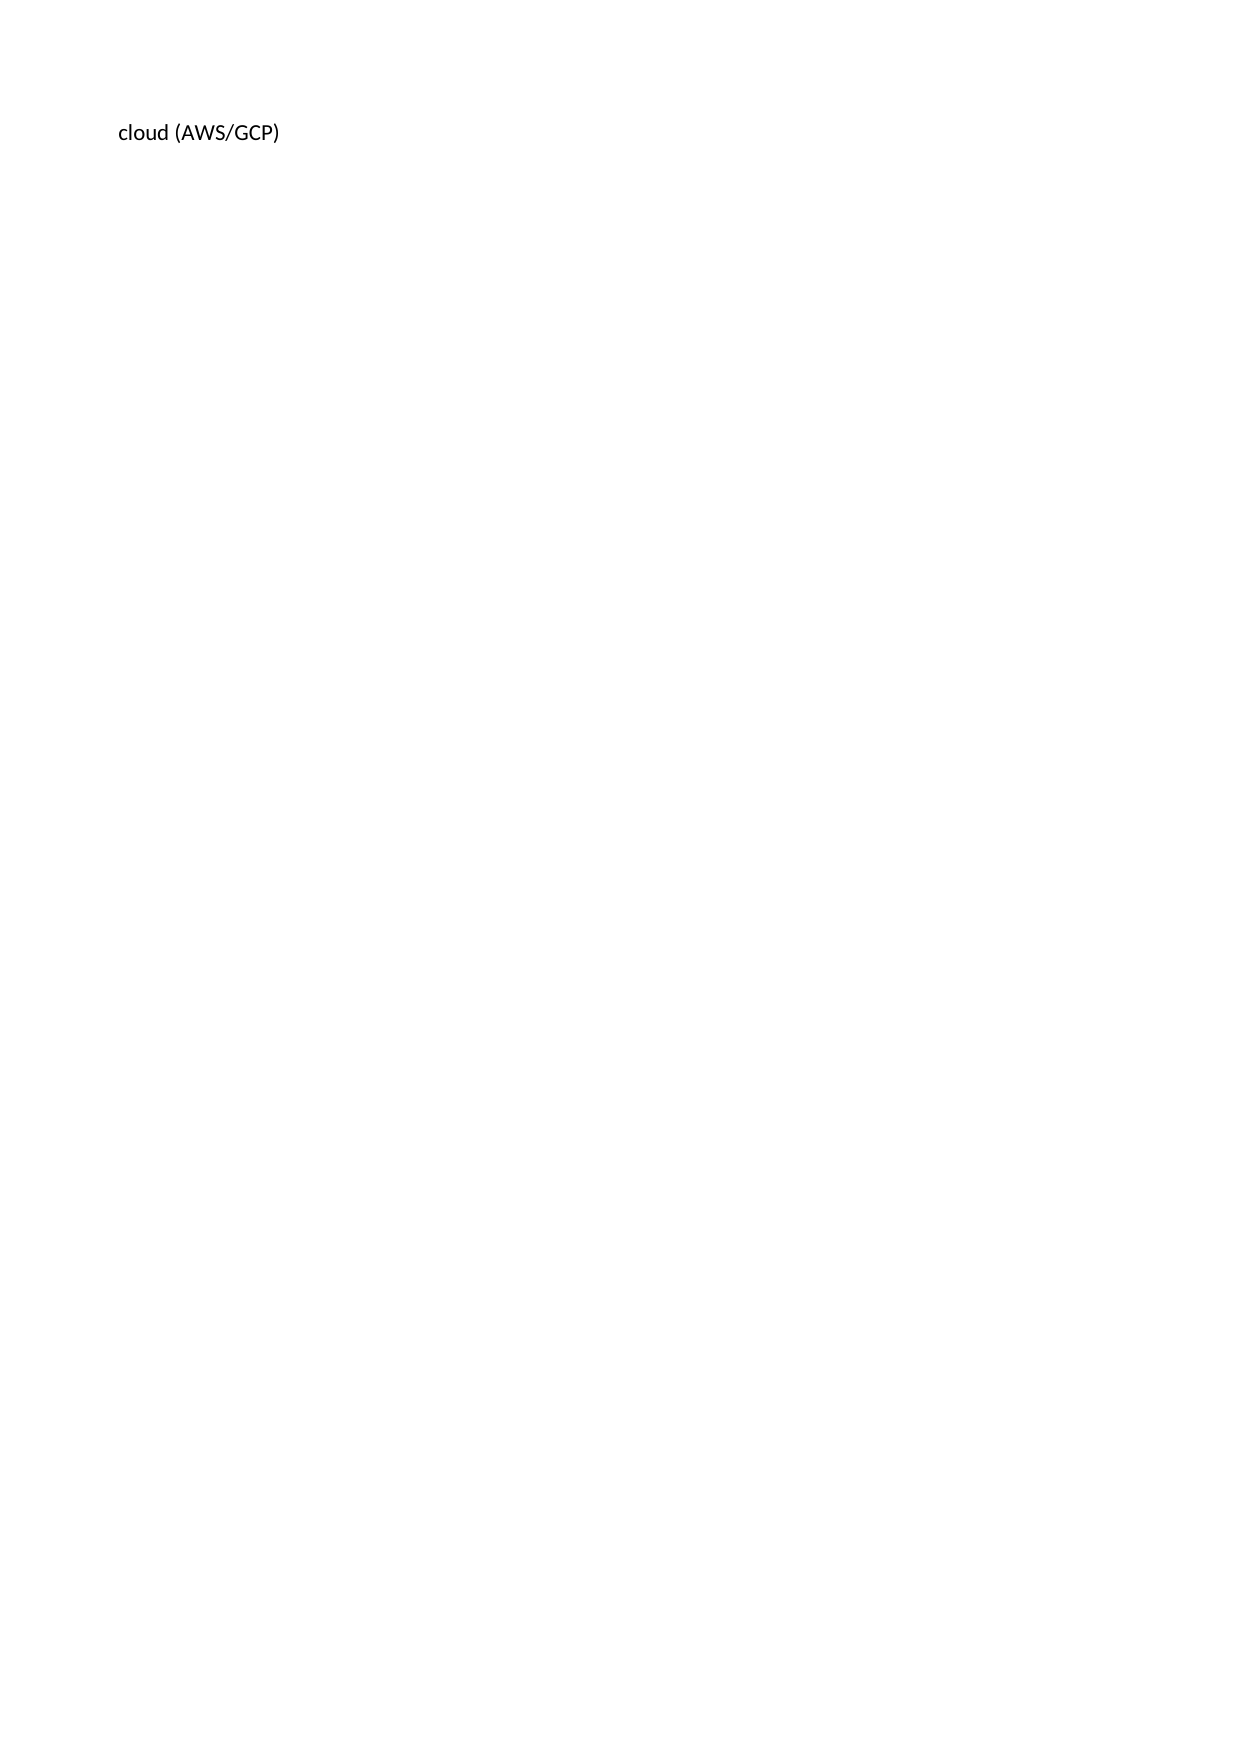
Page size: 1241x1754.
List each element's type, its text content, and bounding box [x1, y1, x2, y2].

text cloud (AWS/GCP) [118, 118, 1122, 146]
